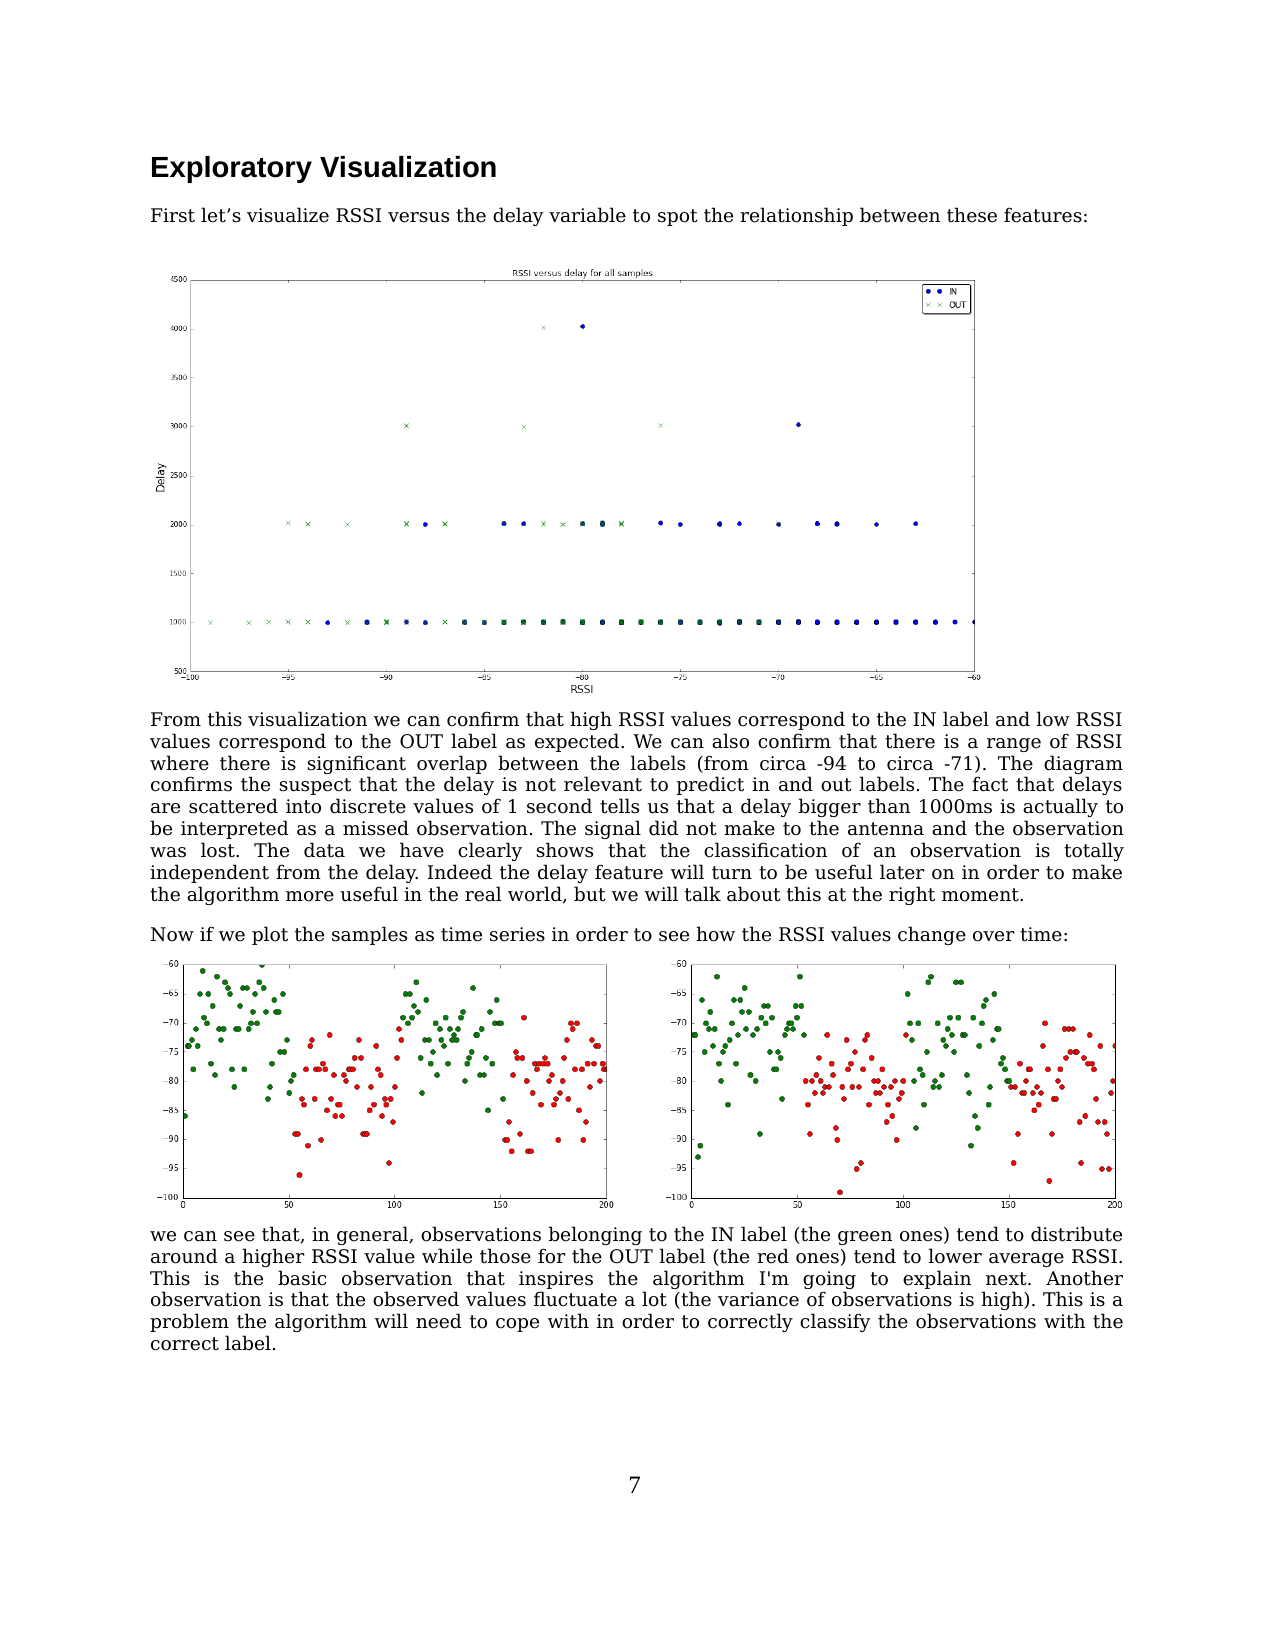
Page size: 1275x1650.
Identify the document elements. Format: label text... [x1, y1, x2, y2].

text From this visualization we can confirm that high RSSI values correspond to the IN label and low RSSI values correspond to the OUT label as expected. We can also confirm that there is a range of RSSI where there is significant overlap between the labels (from circa -94 to circa -71). The diagram confirms the suspect that the delay is not relevant to predict in and out labels. The fact that delays are scattered into discrete values of 1 second tells us that a delay bigger than 1000ms is actually to be interpreted as a missed observation. The signal did not make to the antenna and the observation was lost. The data we have clearly shows that the classification of an observation is totally independent from the delay. Indeed the delay feature will turn to be useful later on in order to make the algorithm more useful in the real world, but we will talk about this at the right moment. [150, 709, 1125, 906]
picture [150, 954, 1128, 1215]
text we can see that, in general, observations belonging to the IN label (the green ones) tend to distribute around a higher RSSI value while those for the OUT label (the red ones) tend to lower average RSSI. This is the basic observation that inspires the algorithm I'm going to explain next. Another observation is that the observed values fluctuate a lot (the variance of observations is high). This is a problem the algorithm will need to cope with in order to correctly classify the observations with the correct label. [150, 1224, 1125, 1355]
subtitle Exploratory Visualization [150, 150, 1125, 183]
picture [150, 264, 986, 700]
text Now if we plot the samples as time series in order to see how the RSSI values change over time: [150, 924, 1125, 946]
text First let’s visualize RSSI versus the delay variable to spot the relationship between these features: [150, 205, 1125, 227]
